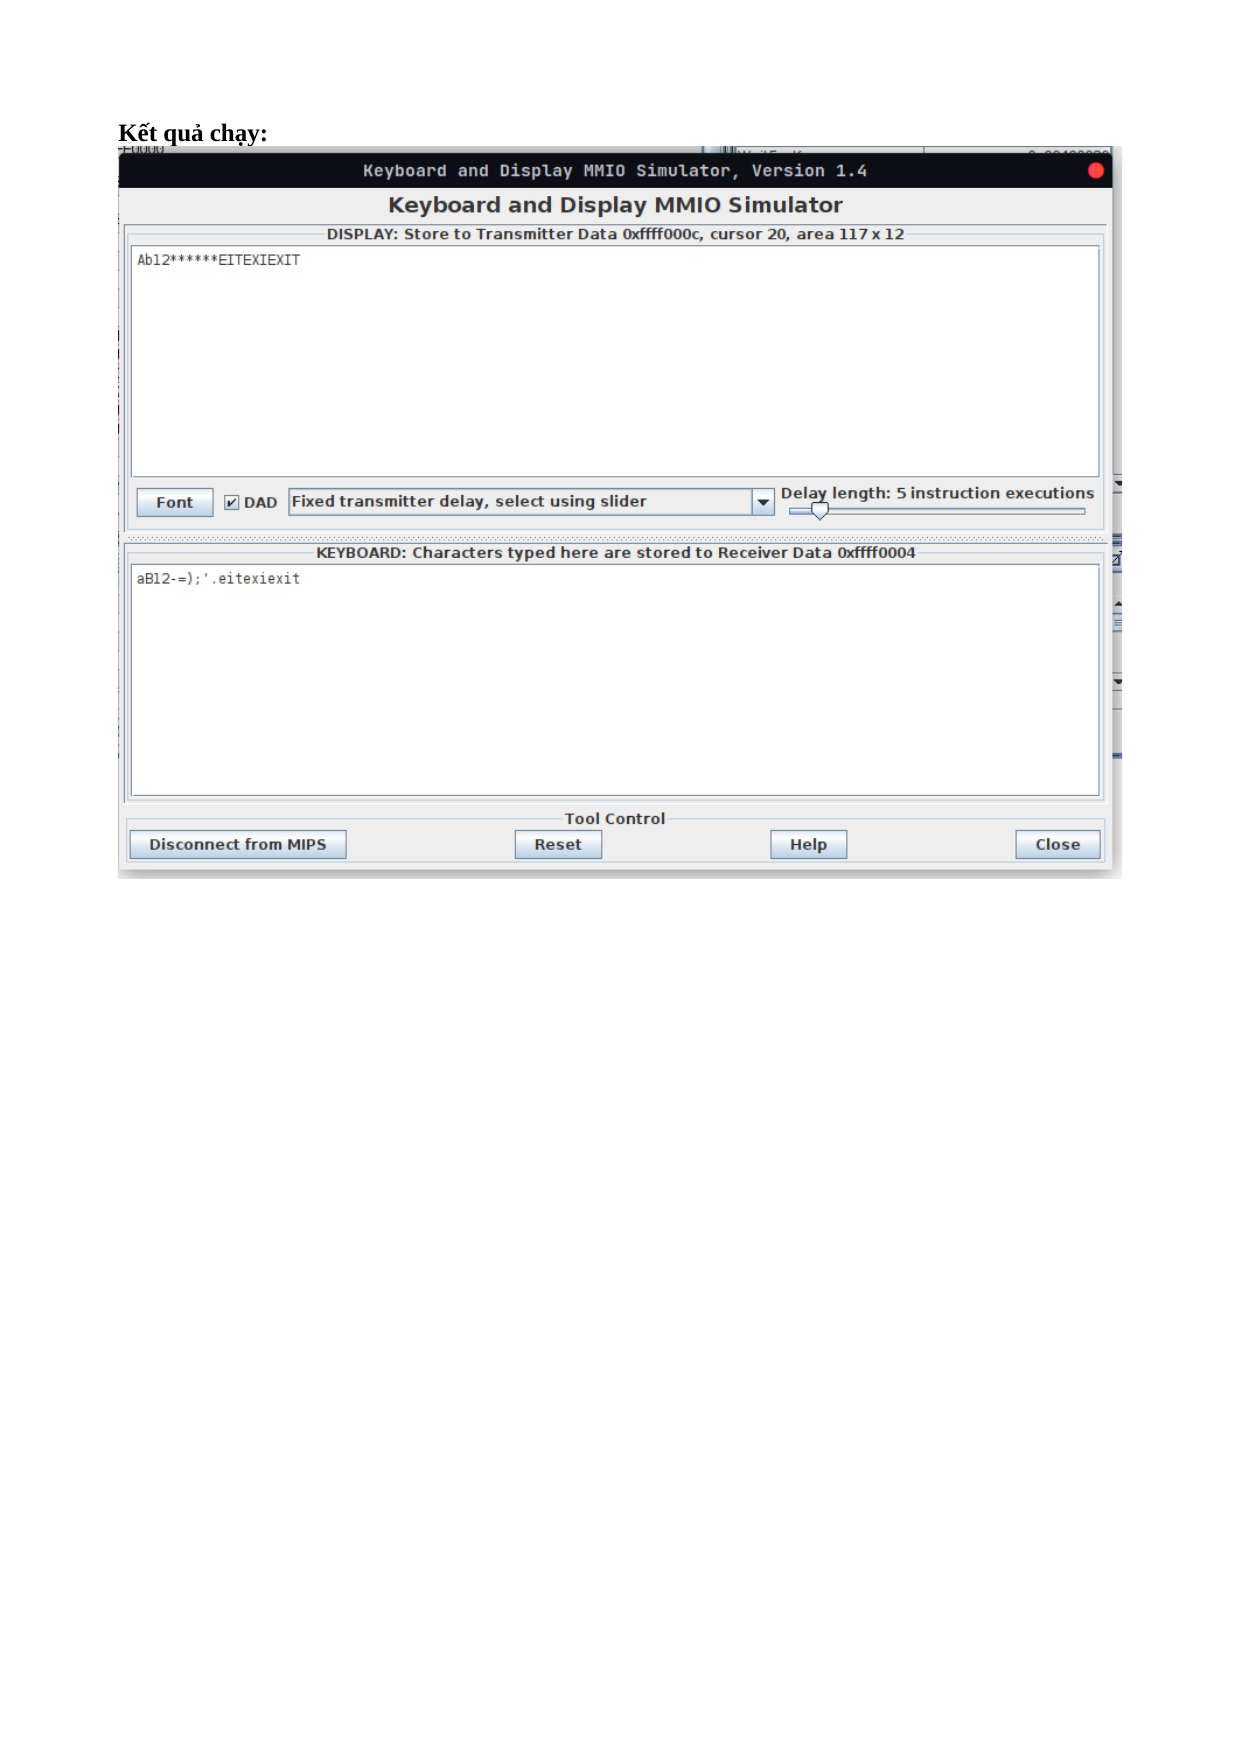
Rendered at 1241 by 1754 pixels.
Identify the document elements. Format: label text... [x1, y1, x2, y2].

picture [118, 146, 1123, 879]
text Kết quả chạy: [118, 118, 1122, 146]
